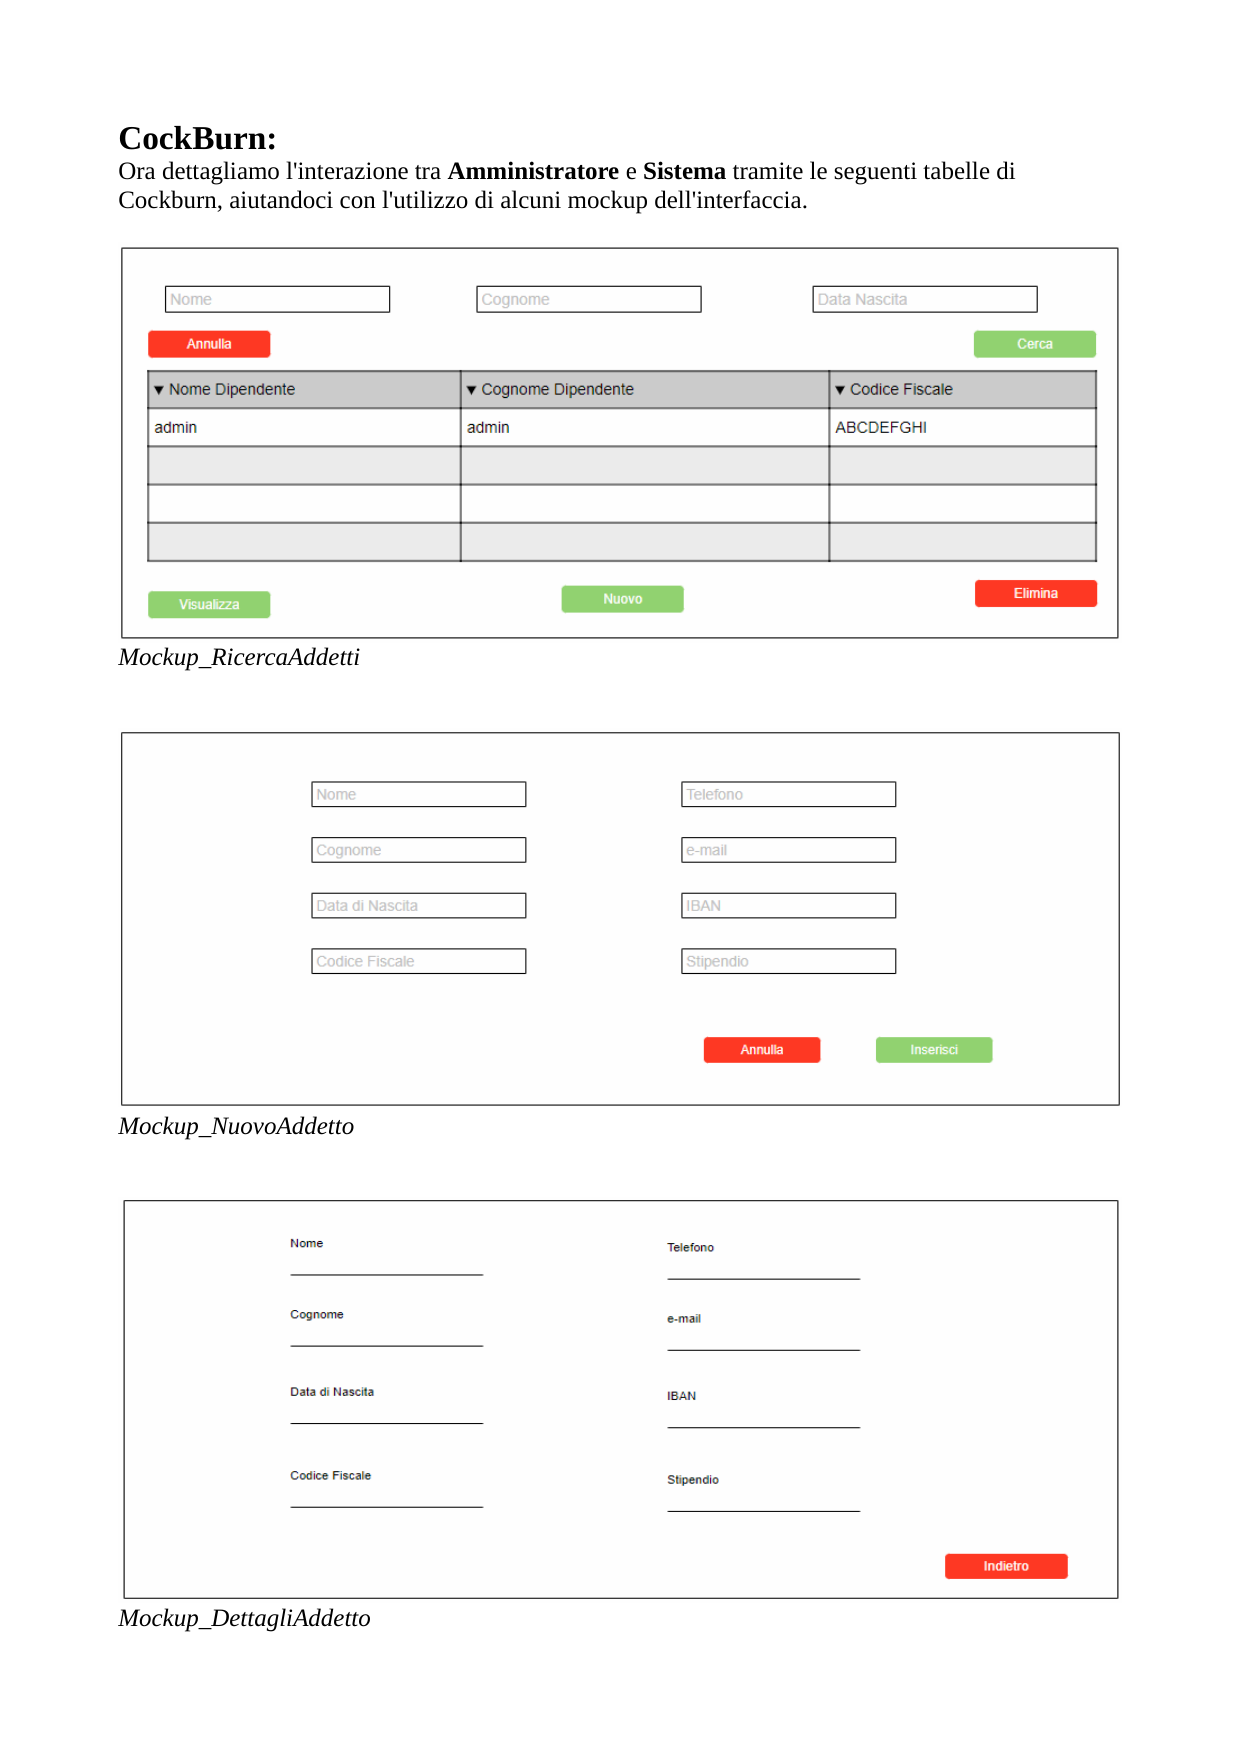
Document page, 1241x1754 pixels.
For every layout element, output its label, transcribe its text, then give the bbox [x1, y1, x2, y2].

text Mockup_DettagliAddetto [118, 1603, 1122, 1631]
text Ora dettagliamo l'interazione tra Amministratore e Sistema tramite le seguenti tabelle di Cockburn, aiutandoci con l'utilizzo di alcuni mockup dell'interfaccia. [118, 156, 1122, 214]
text CockBurn: [118, 118, 1122, 156]
picture [118, 1197, 1123, 1603]
picture [118, 728, 1123, 1111]
text Mockup_RicercaAddetti [118, 643, 1122, 671]
text Mockup_NuovoAddetto [118, 1111, 1122, 1139]
picture [118, 242, 1123, 643]
